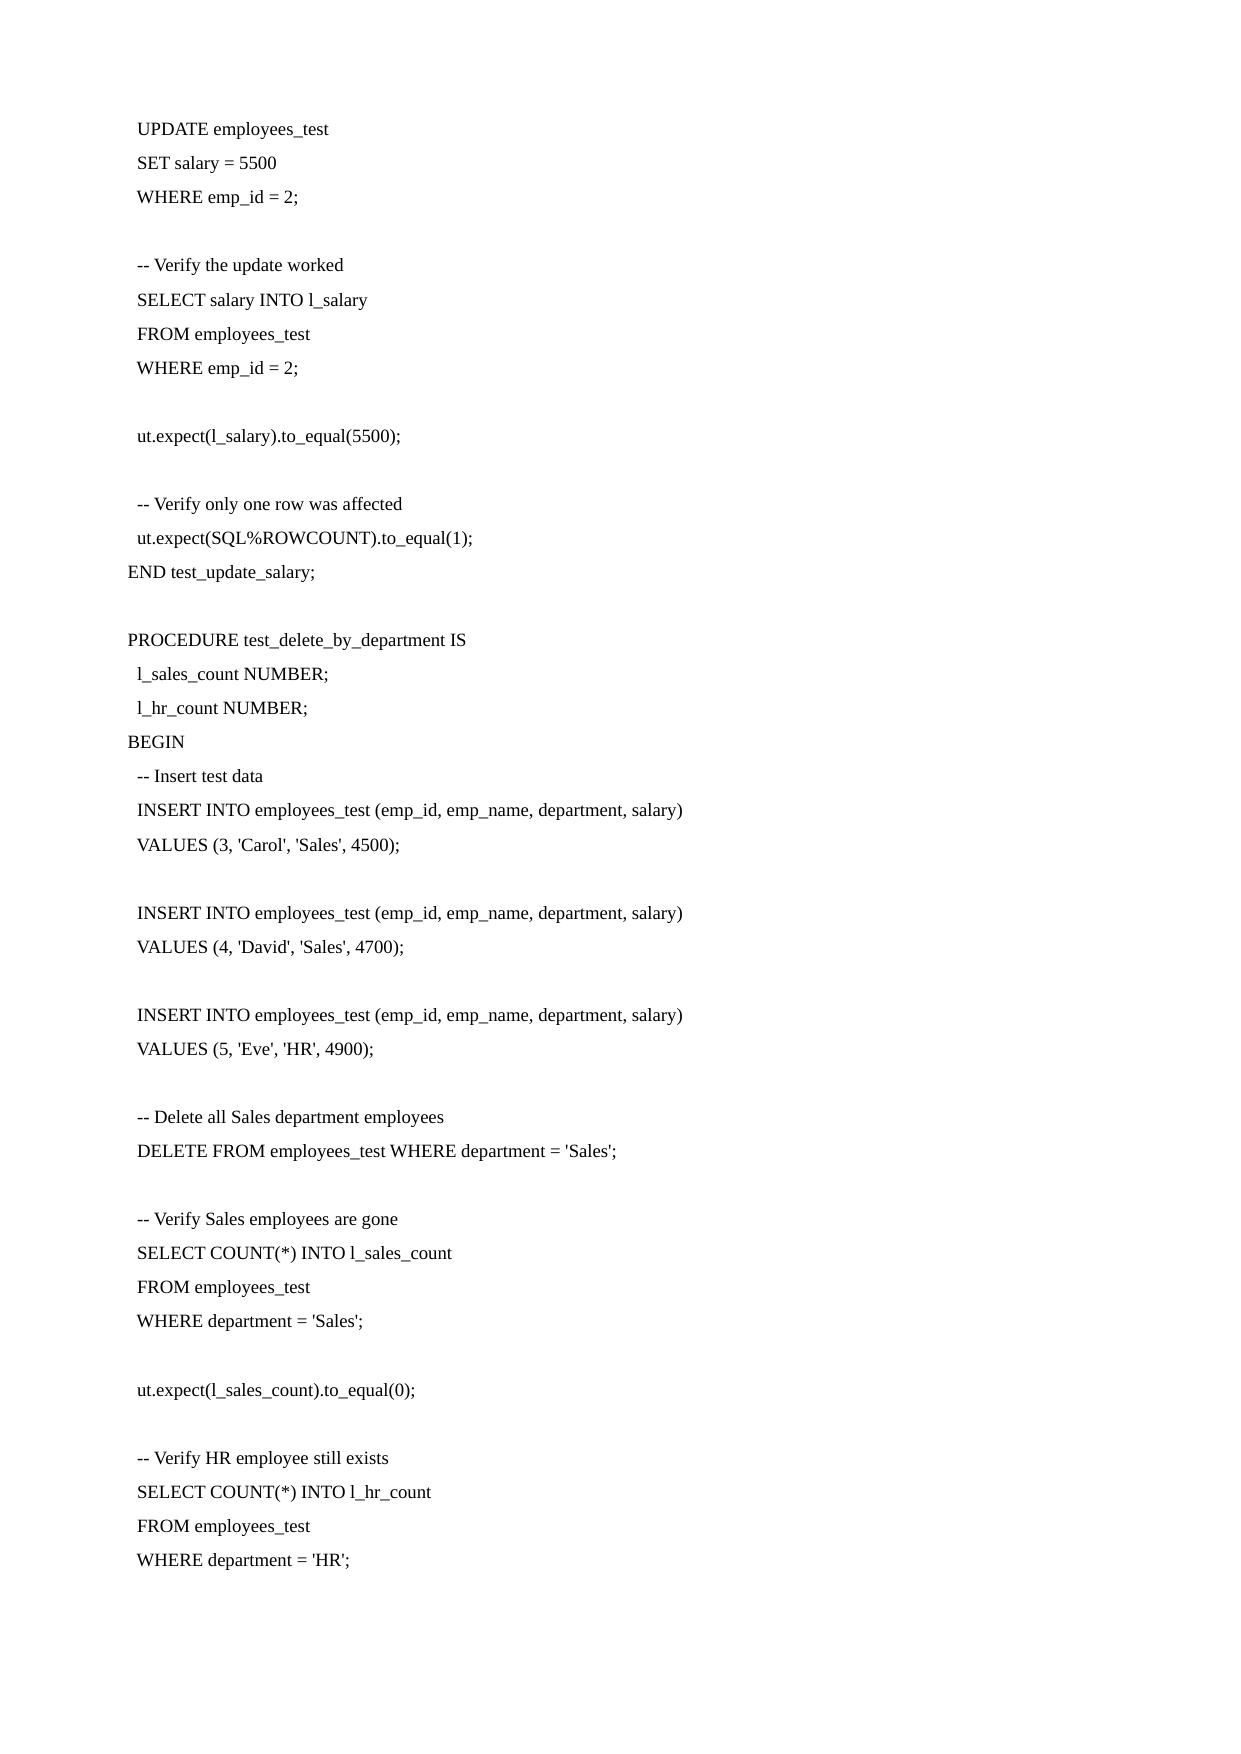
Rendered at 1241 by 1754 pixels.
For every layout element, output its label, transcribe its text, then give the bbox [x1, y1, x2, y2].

text SELECT COUNT(*) INTO l_sales_count [118, 1242, 1122, 1264]
text INSERT INTO employees_test (emp_id, emp_name, department, salary) [118, 799, 1122, 821]
text FROM employees_test [118, 1515, 1122, 1536]
text WHERE emp_id = 2; [118, 357, 1122, 378]
text INSERT INTO employees_test (emp_id, emp_name, department, salary) [118, 1004, 1122, 1025]
text PROCEDURE test_delete_by_department IS [118, 629, 1122, 651]
text SELECT salary INTO l_salary [118, 288, 1122, 310]
text INSERT INTO employees_test (emp_id, emp_name, department, salary) [118, 902, 1122, 923]
text SET salary = 5500 [118, 152, 1122, 174]
text ut.expect(SQL%ROWCOUNT).to_equal(1); [118, 527, 1122, 548]
text WHERE emp_id = 2; [118, 186, 1122, 208]
text FROM employees_test [118, 322, 1122, 344]
text ut.expect(l_salary).to_equal(5500); [118, 425, 1122, 446]
text END test_update_salary; [118, 561, 1122, 582]
text WHERE department = 'HR'; [118, 1549, 1122, 1570]
text VALUES (3, 'Carol', 'Sales', 4500); [118, 833, 1122, 855]
text -- Delete all Sales department employees [118, 1106, 1122, 1127]
text WHERE department = 'Sales'; [118, 1310, 1122, 1332]
text DELETE FROM employees_test WHERE department = 'Sales'; [118, 1140, 1122, 1162]
text l_sales_count NUMBER; [118, 663, 1122, 685]
text VALUES (5, 'Eve', 'HR', 4900); [118, 1038, 1122, 1059]
text SELECT COUNT(*) INTO l_hr_count [118, 1481, 1122, 1502]
text -- Verify HR employee still exists [118, 1447, 1122, 1468]
text UPDATE employees_test [118, 118, 1122, 140]
text BEGIN [118, 731, 1122, 753]
text -- Verify Sales employees are gone [118, 1208, 1122, 1230]
text FROM employees_test [118, 1276, 1122, 1298]
text l_hr_count NUMBER; [118, 697, 1122, 719]
text VALUES (4, 'David', 'Sales', 4700); [118, 936, 1122, 957]
text -- Verify the update worked [118, 254, 1122, 276]
text ut.expect(l_sales_count).to_equal(0); [118, 1378, 1122, 1400]
text -- Verify only one row was affected [118, 493, 1122, 514]
text -- Insert test data [118, 765, 1122, 787]
